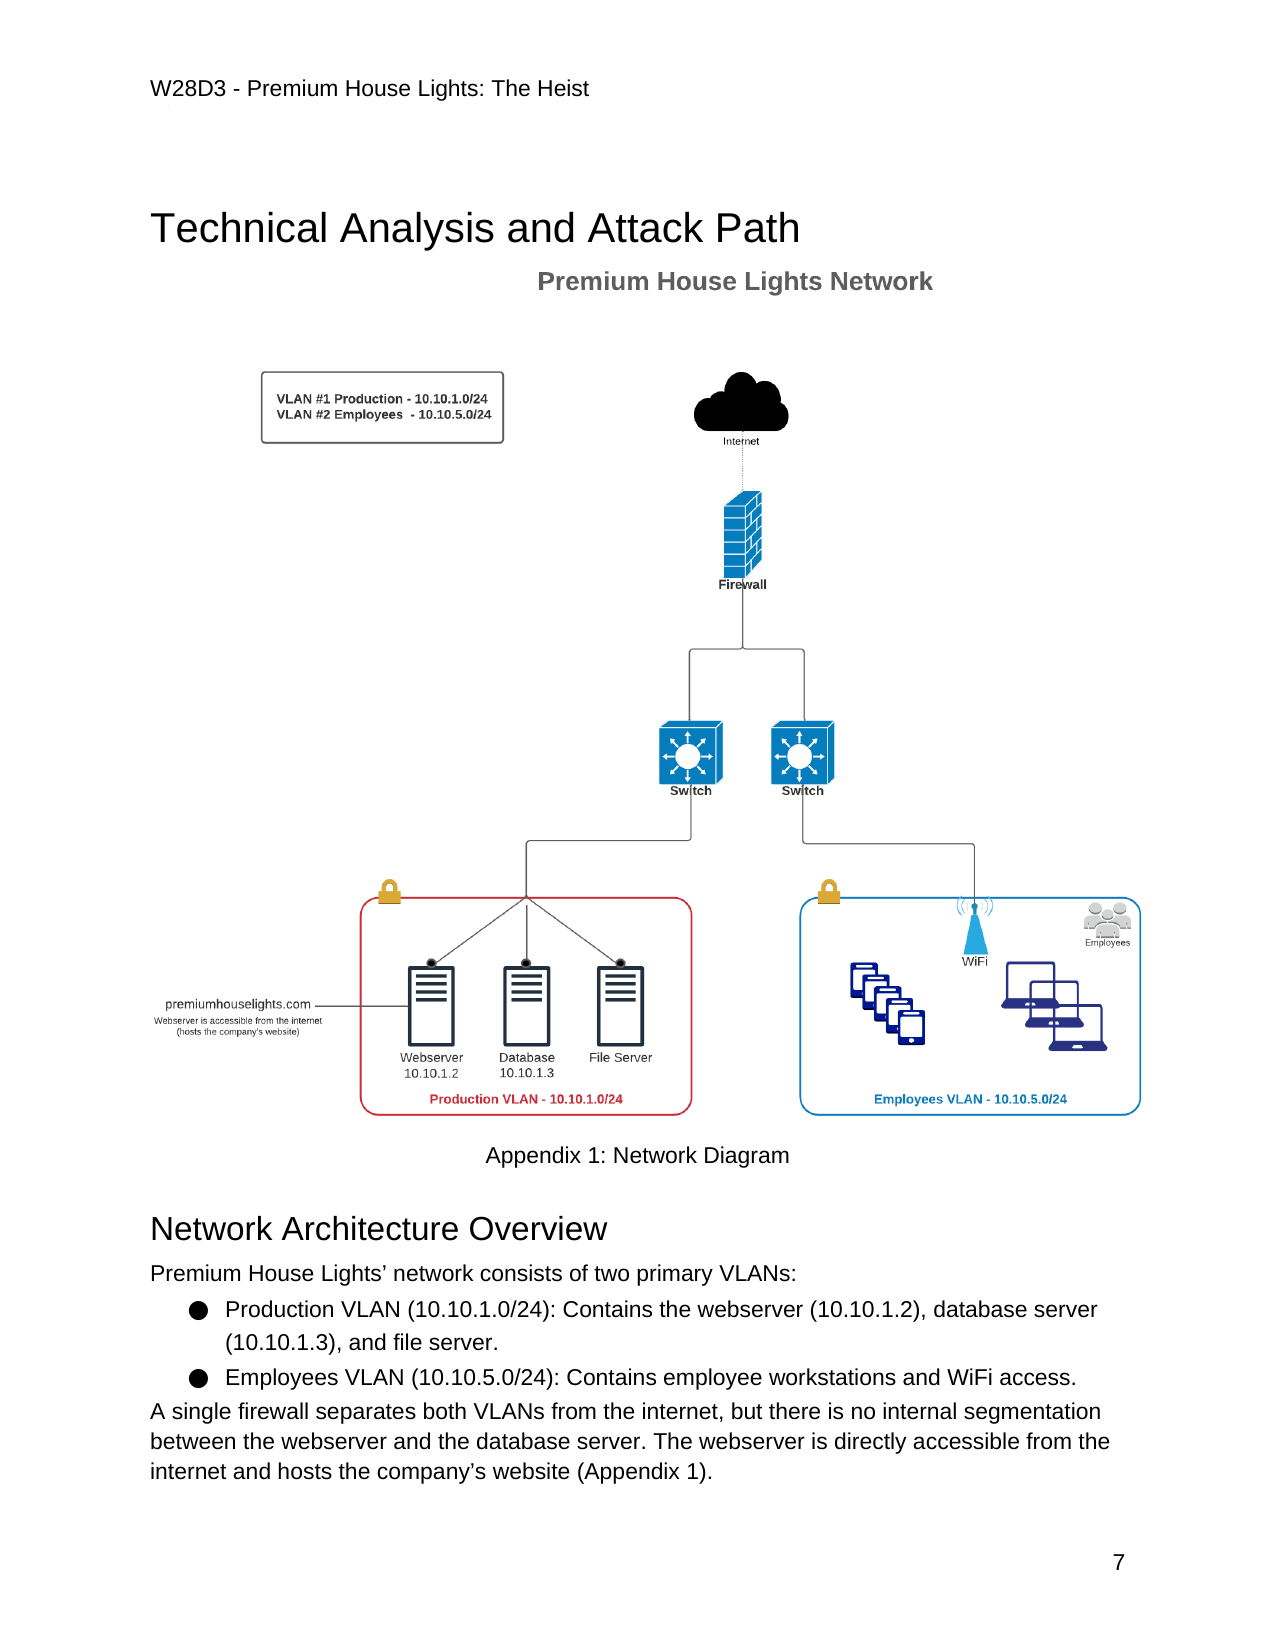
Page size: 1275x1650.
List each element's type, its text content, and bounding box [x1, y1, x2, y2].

subtitle Technical Analysis and Attack Path [150, 203, 1125, 251]
text Appendix 1: Network Diagram [150, 1142, 1125, 1168]
subtitle Network Architecture Overview [150, 1209, 1125, 1248]
list Employees VLAN (10.10.5.0/24): Contains employee workstations and WiFi access. [187, 1359, 1125, 1393]
text A single firewall separates both VLANs from the internet, but there is no internal segmentation between the webserver and the database server. The webserver is directly accessible from the internet and hosts the company’s website (Appendix 1). [150, 1398, 1125, 1485]
picture [150, 263, 1164, 1138]
list Production VLAN (10.10.1.0/24): Contains the webserver (10.10.1.2), database server (10.10.1.3), and file server. [187, 1291, 1125, 1355]
text Premium House Lights’ network consists of two primary VLANs: [150, 1260, 1125, 1287]
